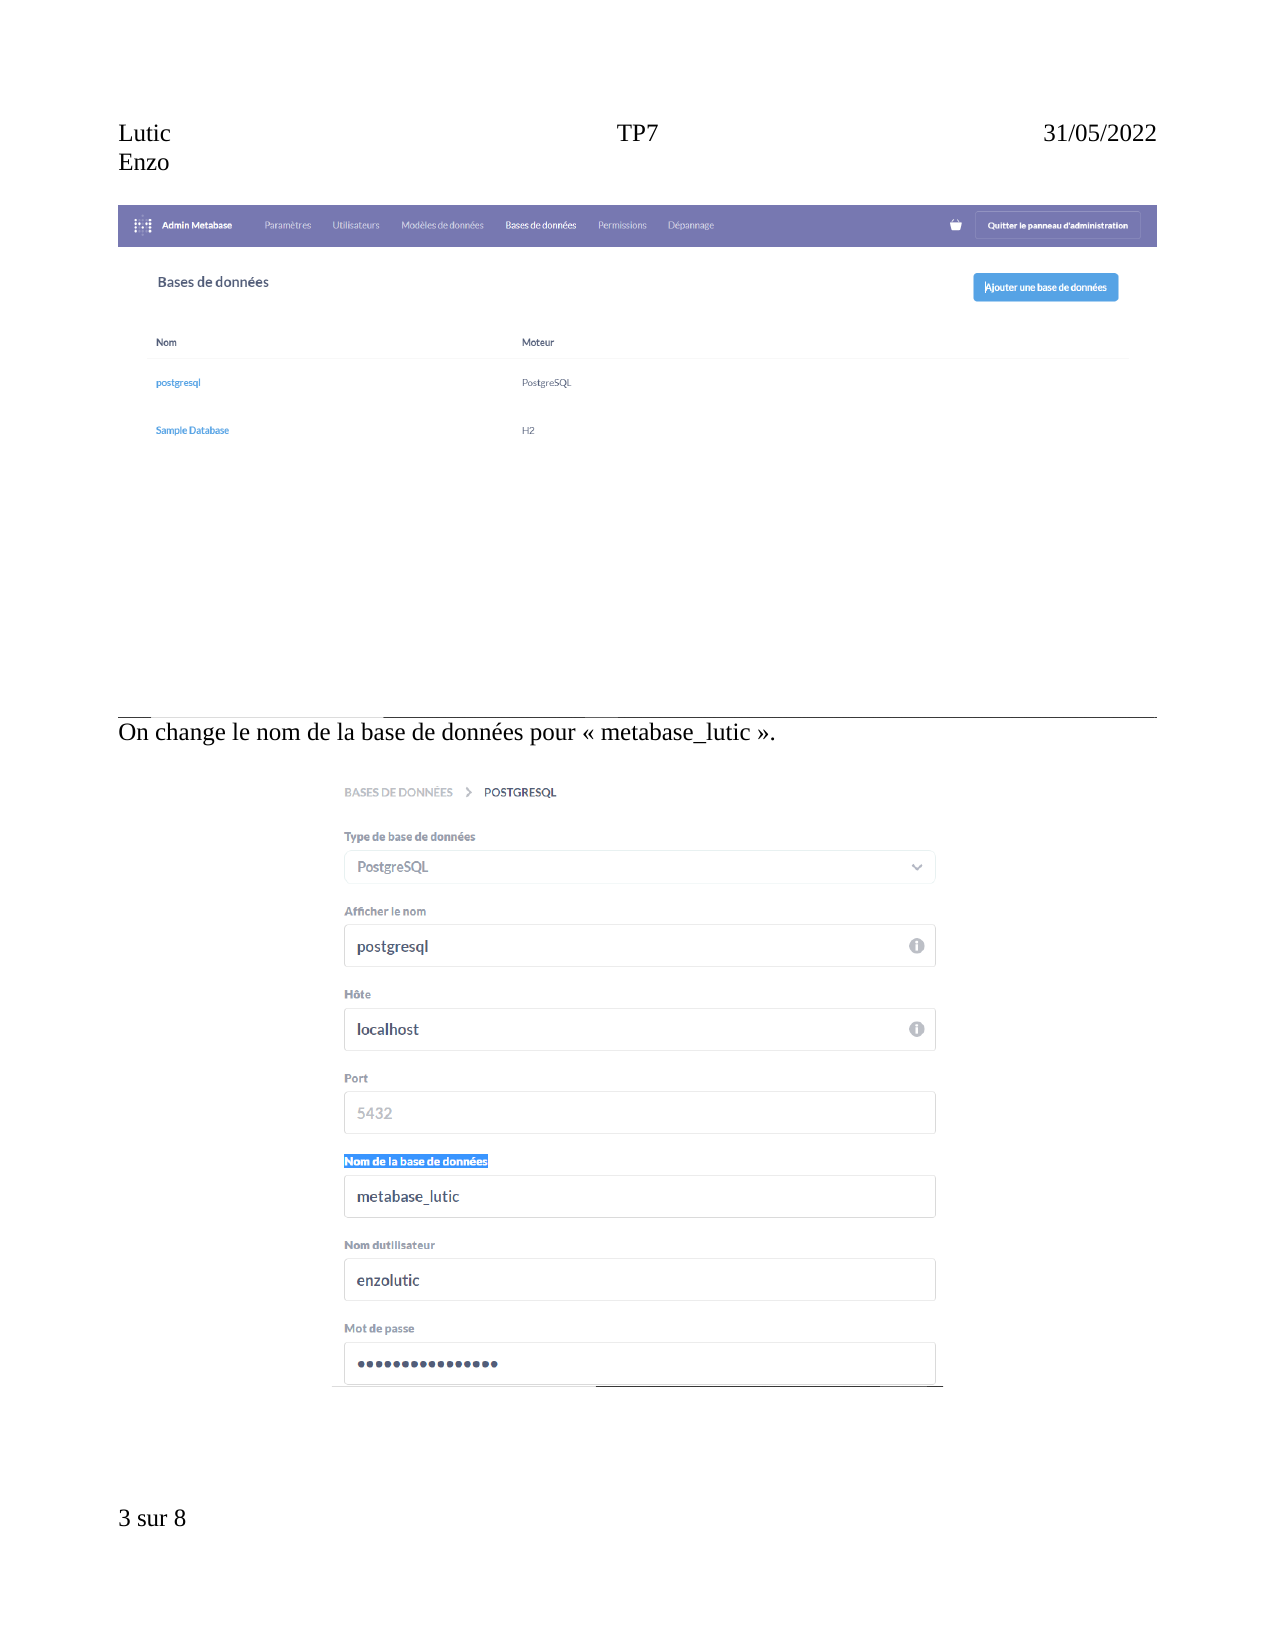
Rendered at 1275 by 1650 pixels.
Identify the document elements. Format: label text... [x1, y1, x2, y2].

text On change le nom de la base de données pour « metabase_lutic ». [118, 718, 1157, 746]
picture [118, 205, 1157, 718]
picture [331, 774, 944, 1387]
